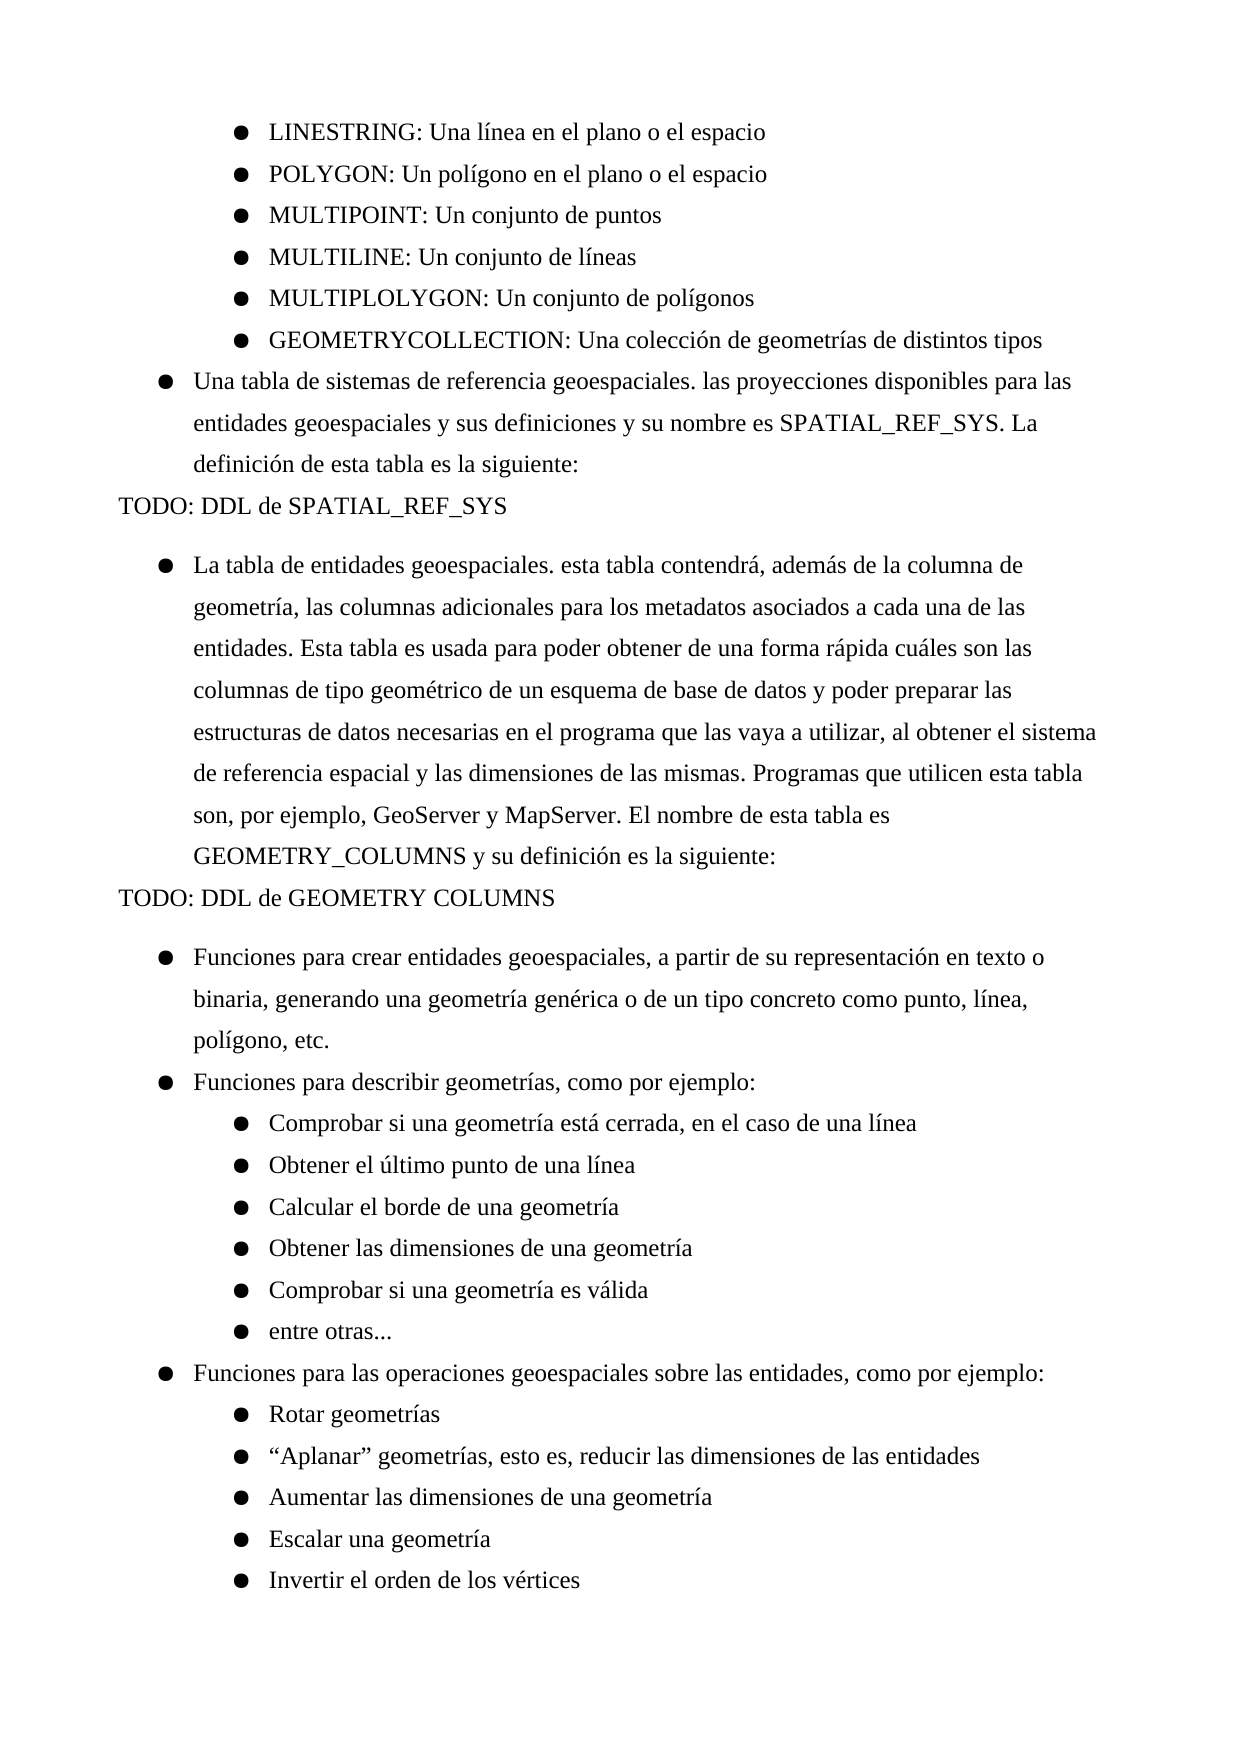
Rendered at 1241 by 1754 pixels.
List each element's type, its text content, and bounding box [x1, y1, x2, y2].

list Obtener el último punto de una línea [231, 1151, 1122, 1179]
list MULTIPOINT: Un conjunto de puntos [231, 201, 1122, 229]
list MULTILINE: Un conjunto de líneas [231, 243, 1122, 271]
list Rotar geometrías [231, 1400, 1122, 1428]
text TODO: DDL de GEOMETRY COLUMNS [118, 884, 1122, 912]
list POLYGON: Un polígono en el plano o el espacio [231, 160, 1122, 187]
list MULTIPLOLYGON: Un conjunto de polígonos [231, 284, 1122, 312]
list La tabla de entidades geoespaciales. esta tabla contendrá, además de la columna de geometría, las columnas adicionales para los metadatos asociados a cada una de las entidades. Esta tabla es usada para poder obtener de una forma rápida cuáles son las columnas de tipo geométrico de un esquema de base de datos y poder preparar las estructuras de datos necesarias en el programa que las vaya a utilizar, al obtener el sistema de referencia espacial y las dimensiones de las mismas. Programas que utilicen esta tabla son, por ejemplo, GeoServer y MapServer. El nombre de esta tabla es GEOMETRY_COLUMNS y su definición es la siguiente: [156, 551, 1122, 870]
list “Aplanar” geometrías, esto es, reducir las dimensiones de las entidades [231, 1442, 1122, 1470]
list Comprobar si una geometría es válida [231, 1276, 1122, 1303]
list Obtener las dimensiones de una geometría [231, 1234, 1122, 1262]
list GEOMETRYCOLLECTION: Una colección de geometrías de distintos tipos [231, 326, 1122, 354]
list LINESTRING: Una línea en el plano o el espacio [231, 118, 1122, 146]
list Funciones para describir geometrías, como por ejemplo: [156, 1068, 1122, 1096]
list Comprobar si una geometría está cerrada, en el caso de una línea [231, 1109, 1122, 1137]
list Escalar una geometría [231, 1525, 1122, 1553]
text TODO: DDL de SPATIAL_REF_SYS [118, 492, 1122, 520]
list Funciones para crear entidades geoespaciales, a partir de su representación en texto o binaria, generando una geometría genérica o de un tipo concreto como punto, línea, polígono, etc. [156, 943, 1122, 1054]
list Funciones para las operaciones geoespaciales sobre las entidades, como por ejemplo: [156, 1359, 1122, 1387]
list Invertir el orden de los vértices [231, 1567, 1122, 1594]
list Una tabla de sistemas de referencia geoespaciales. las proyecciones disponibles para las entidades geoespaciales y sus definiciones y su nombre es SPATIAL_REF_SYS. La definición de esta tabla es la siguiente: [156, 367, 1122, 478]
list Calcular el borde de una geometría [231, 1193, 1122, 1220]
list Aumentar las dimensiones de una geometría [231, 1483, 1122, 1511]
list entre otras... [231, 1317, 1122, 1345]
